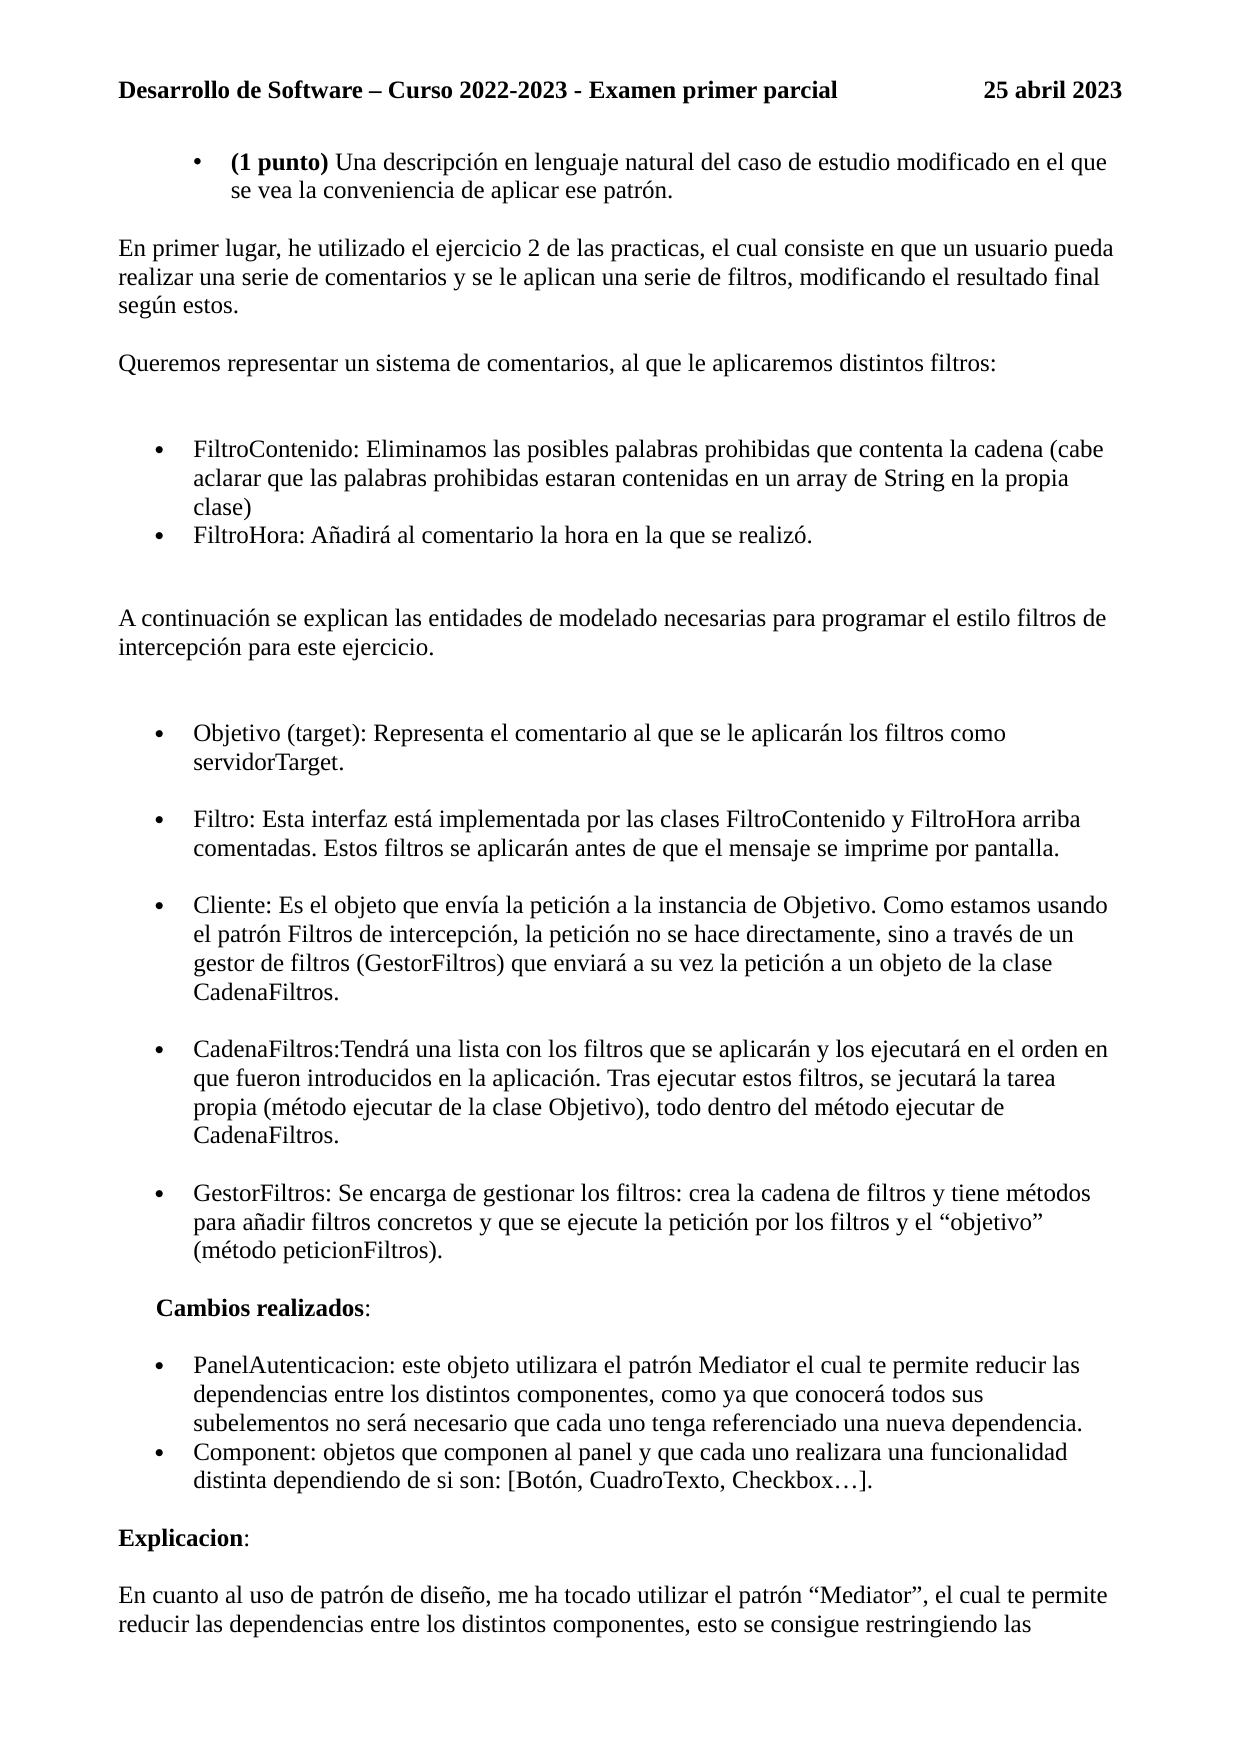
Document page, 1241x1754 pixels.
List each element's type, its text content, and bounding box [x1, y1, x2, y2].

list PanelAutenticacion: este objeto utilizara el patrón Mediator el cual te permite reducir las dependencias entre los distintos componentes, como ya que conocerá todos sus subelementos no será necesario que cada uno tenga referenciado una nueva dependencia. [156, 1351, 1122, 1437]
list FiltroHora: Añadirá al comentario la hora en la que se realizó. [156, 521, 1122, 549]
list GestorFiltros: Se encarga de gestionar los filtros: crea la cadena de filtros y tiene métodos para añadir filtros concretos y que se ejecute la petición por los filtros y el “objetivo” (método peticionFiltros). [156, 1178, 1122, 1264]
list (1 punto) Una descripción en lenguaje natural del caso de estudio modificado en el que se vea la conveniencia de aplicar ese patrón. [193, 147, 1122, 204]
text En cuanto al uso de patrón de diseño, me ha tocado utilizar el patrón “Mediator”, el cual te permite reducir las dependencias entre los distintos componentes, esto se consigue restringiendo las [118, 1581, 1122, 1638]
text Queremos representar un sistema de comentarios, al que le aplicaremos distintos filtros: [118, 348, 1122, 377]
list FiltroContenido: Eliminamos las posibles palabras prohibidas que contenta la cadena (cabe aclarar que las palabras prohibidas estaran contenidas en un array de String en la propia clase) [156, 434, 1122, 521]
list Cliente: Es el objeto que envía la petición a la instancia de Objetivo. Como estamos usando el patrón Filtros de intercepción, la petición no se hace directamente, sino a través de un gestor de filtros (GestorFiltros) que enviará a su vez la petición a un objeto de la clase CadenaFiltros. [156, 891, 1122, 1006]
text A continuación se explican las entidades de modelado necesarias para programar el estilo filtros de intercepción para este ejercicio. [118, 603, 1122, 661]
text Explicacion: [118, 1523, 1122, 1552]
list Objetivo (target): Representa el comentario al que se le aplicarán los filtros como servidorTarget. [156, 718, 1122, 804]
list Component: objetos que componen al panel y que cada uno realizara una funcionalidad distinta dependiendo de si son: [Botón, CuadroTexto, Checkbox…]. [156, 1437, 1122, 1494]
list CadenaFiltros:Tendrá una lista con los filtros que se aplicarán y los ejecutará en el orden en que fueron introducidos en la aplicación. Tras ejecutar estos filtros, se jecutará la tarea propia (método ejecutar de la clase Objetivo), todo dentro del método ejecutar de CadenaFiltros. [156, 1034, 1122, 1149]
list Filtro: Esta interfaz está implementada por las clases FiltroContenido y FiltroHora arriba comentadas. Estos filtros se aplicarán antes de que el mensaje se imprime por pantalla. [156, 804, 1122, 862]
text Cambios realizados: [156, 1293, 1122, 1322]
text En primer lugar, he utilizado el ejercicio 2 de las practicas, el cual consiste en que un usuario pueda realizar una serie de comentarios y se le aplican una serie de filtros, modificando el resultado final según estos. [118, 233, 1122, 319]
